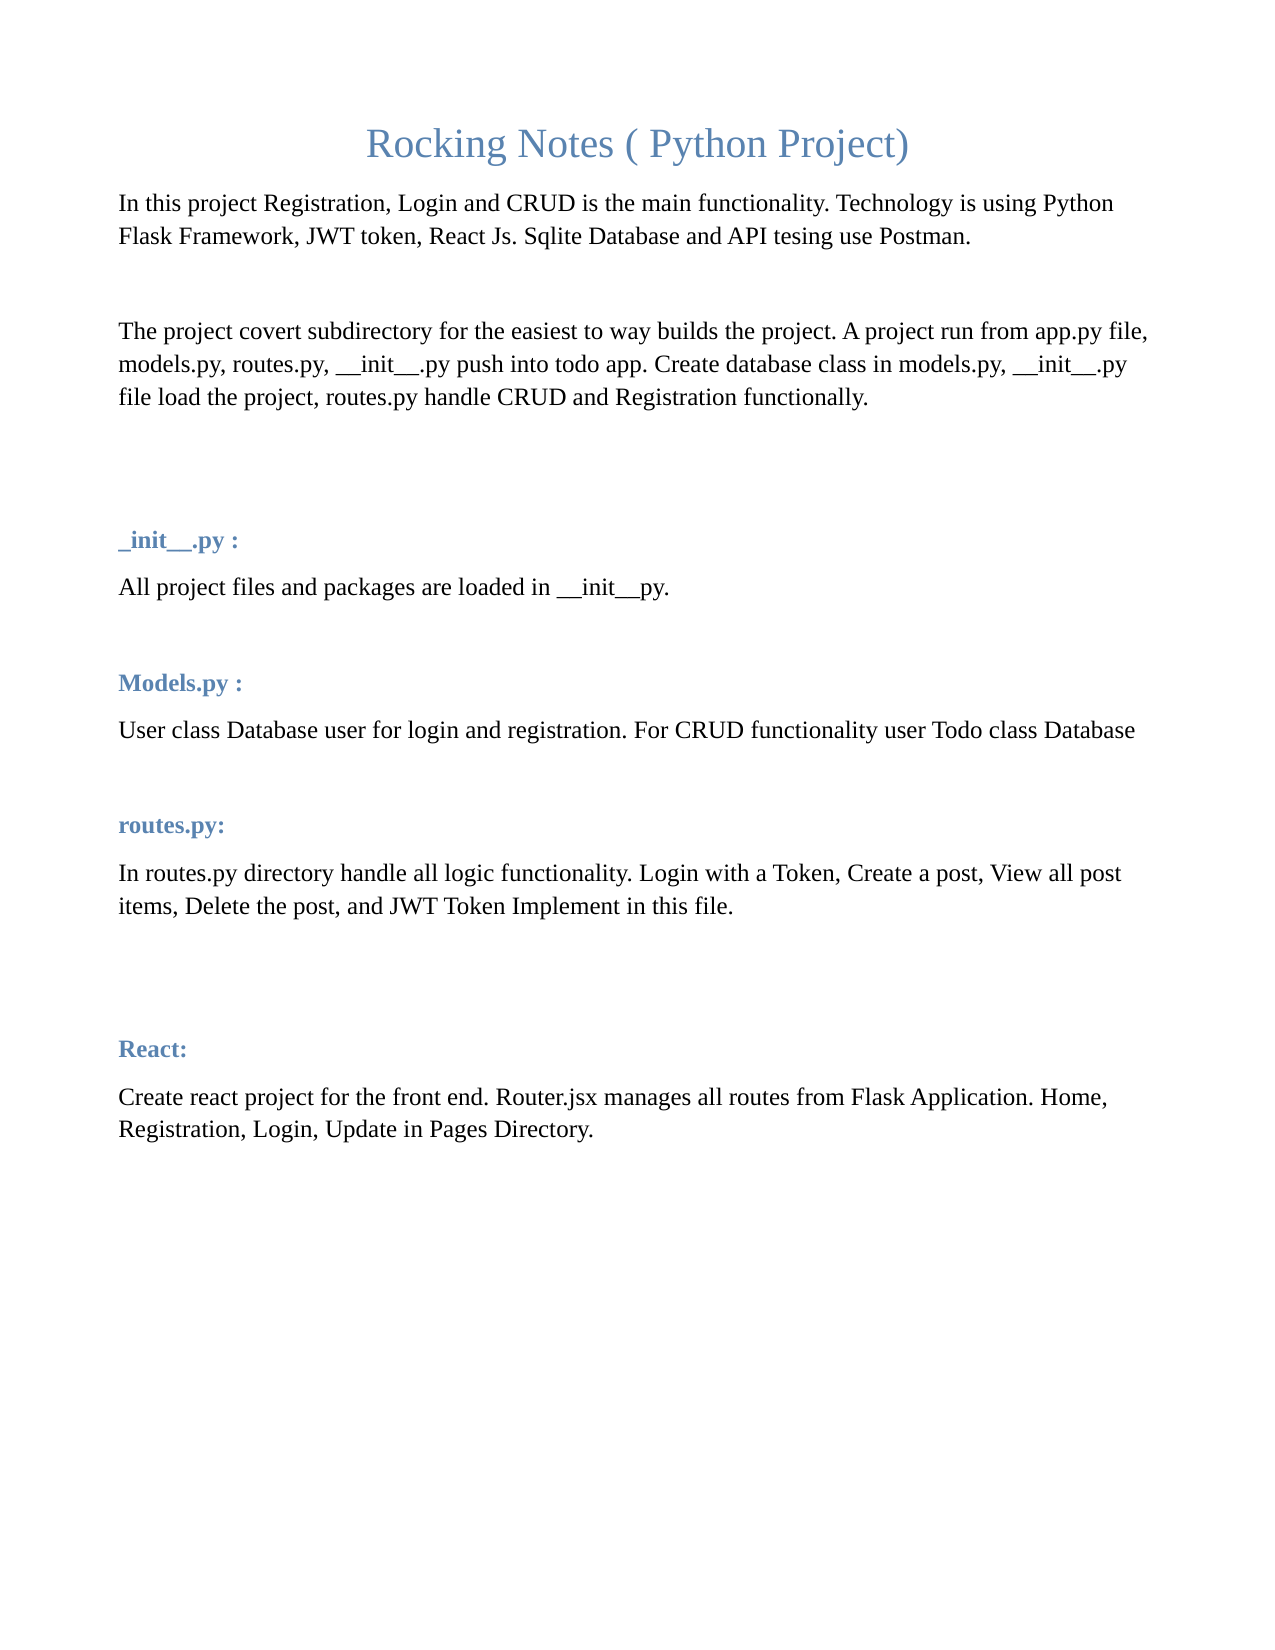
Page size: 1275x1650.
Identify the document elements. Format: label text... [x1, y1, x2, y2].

text Create react project for the front end. Router.jsx manages all routes from Flask Application. Home, Registration, Login, Update in Pages Directory. [118, 1082, 1157, 1143]
text _init__.py : [118, 525, 1157, 554]
text routes.py: [118, 811, 1157, 839]
text Rocking Notes ( Python Project) [118, 118, 1157, 166]
text Models.py : [118, 668, 1157, 696]
text In routes.py directory handle all logic functionality. Login with a Token, Create a post, View all post items, Delete the post, and JWT Token Implement in this file. [118, 858, 1157, 920]
text User class Database user for login and registration. For CRUD functionality user Todo class Database [118, 715, 1157, 744]
text React: [118, 1034, 1157, 1063]
text In this project Registration, Login and CRUD is the main functionality. Technology is using Python Flask Framework, JWT token, React Js. Sqlite Database and API tesing use Postman. [118, 188, 1157, 249]
text The project covert subdirectory for the easiest to way builds the project. A project run from app.py file, models.py, routes.py, __init__.py push into todo app. Create database class in models.py, __init__.py file load the project, routes.py handle CRUD and Registration functionally. [118, 316, 1157, 411]
text All project files and packages are loaded in __init__py. [118, 572, 1157, 601]
